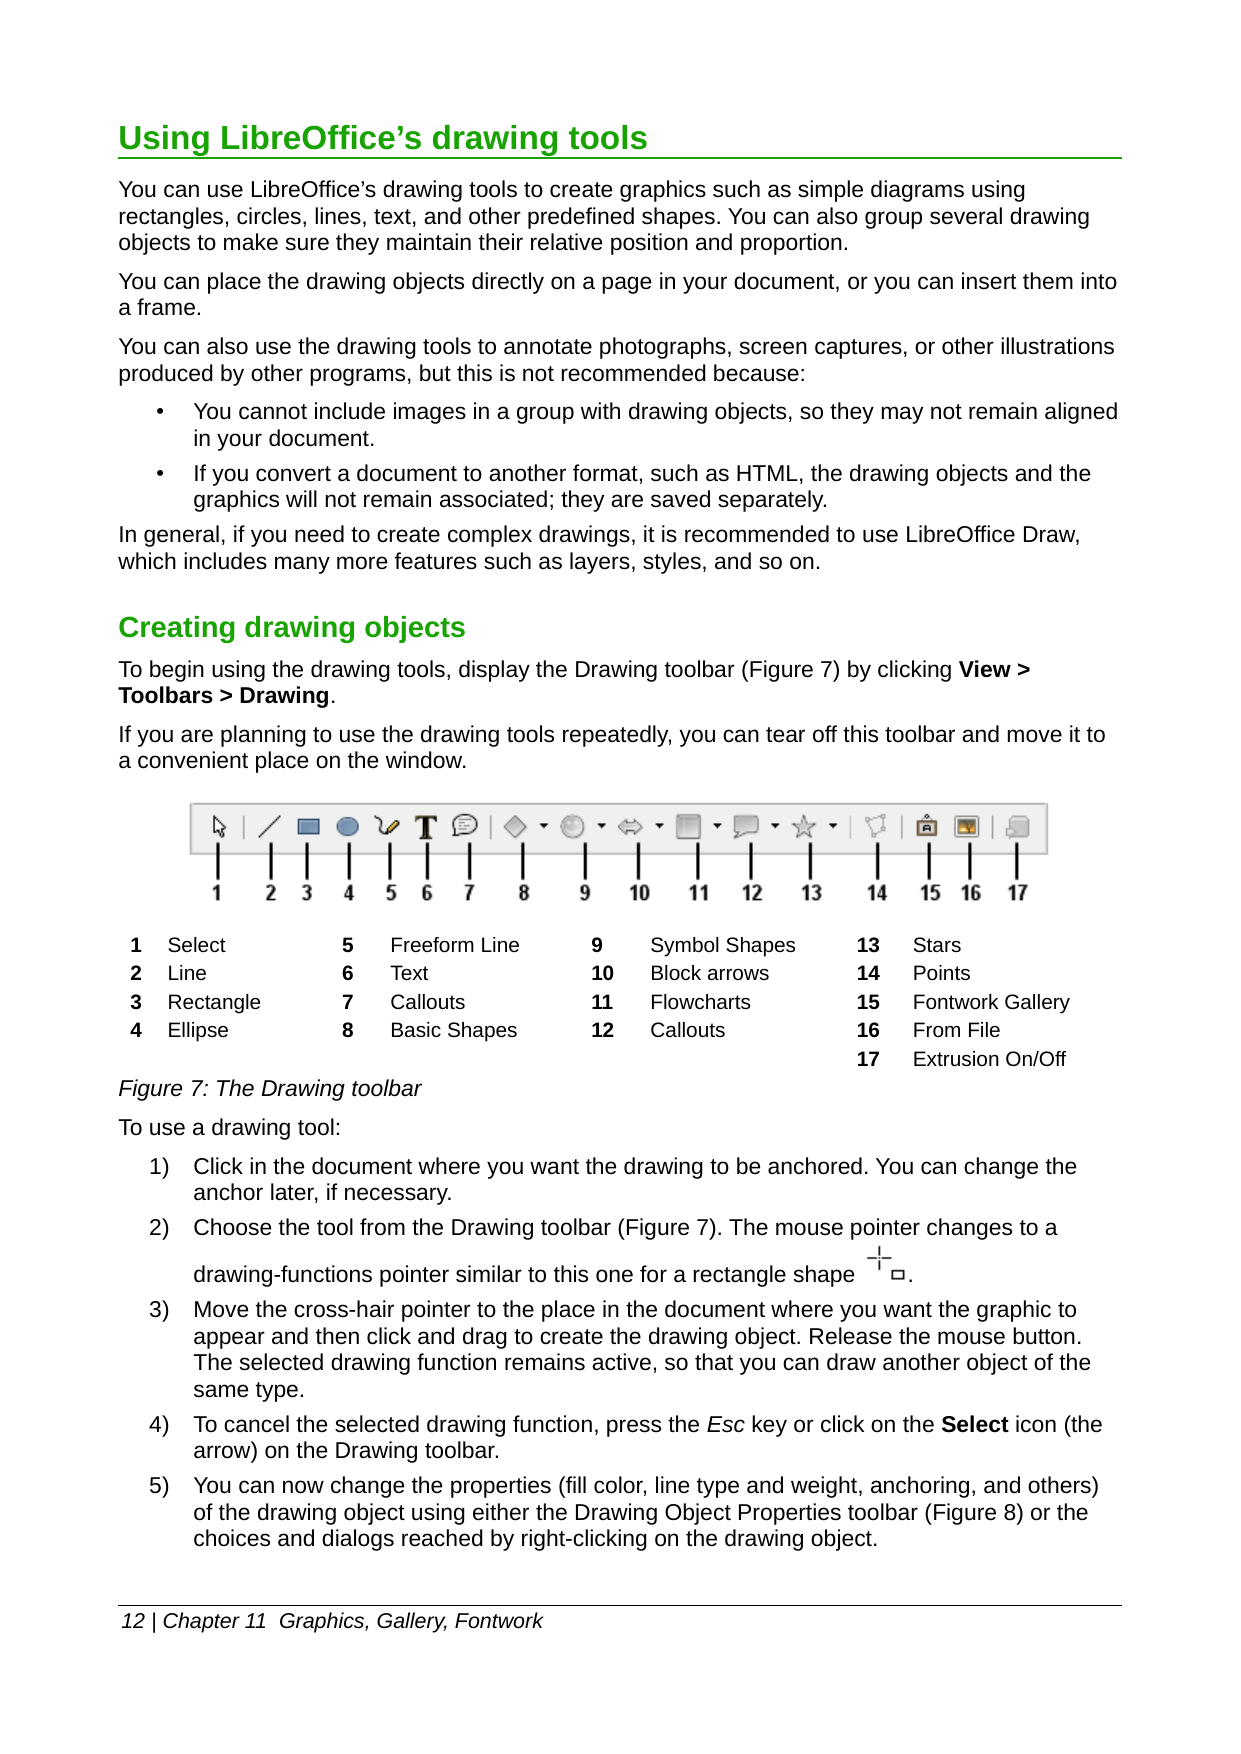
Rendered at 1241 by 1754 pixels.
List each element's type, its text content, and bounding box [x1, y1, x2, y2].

table_cell [638, 1047, 844, 1075]
list You cannot include images in a group with drawing objects, so they may not remain aligned in your document. [156, 398, 1122, 451]
table_cell 17 [845, 1047, 901, 1075]
text You can use LibreOffice’s drawing tools to create graphics such as simple diagrams using rectangles, circles, lines, text, and other predefined shapes. You can also group several drawing objects to make sure they maintain their relative position and proportion. [118, 176, 1122, 255]
list To cancel the selected drawing function, press the Esc key or click on the Select icon (the arrow) on the Drawing toolbar. [169, 1411, 1122, 1463]
table_cell Rectangle [155, 990, 330, 1018]
picture [861, 1240, 908, 1283]
table_cell Fontwork Gallery [901, 990, 1121, 1018]
table_cell 12 [579, 1018, 638, 1047]
picture [187, 797, 1053, 921]
table_cell [118, 1047, 155, 1075]
table_cell 3 [118, 990, 155, 1018]
table_header [118, 798, 1121, 933]
table_cell 15 [845, 990, 901, 1018]
table_cell Ellipse [155, 1018, 330, 1047]
subtitle Using LibreOffice’s drawing tools [118, 118, 1122, 157]
table_cell 7 [330, 990, 378, 1018]
table_cell Freeform Line [378, 933, 579, 961]
table_cell 13 [845, 933, 901, 961]
table_cell Stars [901, 933, 1121, 961]
table_cell Callouts [378, 990, 579, 1018]
list You can now change the properties (fill color, line type and weight, anchoring, and others) of the drawing object using either the Drawing Object Properties toolbar (Figure 8) or the choices and dialogs reached by right-clicking on the drawing object. [169, 1472, 1122, 1551]
table_cell Basic Shapes [378, 1018, 579, 1047]
table_cell 9 [579, 933, 638, 961]
table_cell [155, 1047, 330, 1075]
table_cell Symbol Shapes [638, 933, 844, 961]
table_cell 2 [118, 961, 155, 990]
table_cell Points [901, 961, 1121, 990]
list Move the cross-hair pointer to the place in the document where you want the graphic to appear and then click and drag to create the drawing object. Release the mouse button. The selected drawing function remains active, so that you can draw another object of the same type. [169, 1296, 1122, 1402]
list You can also use the drawing tools to annotate photographs, screen captures, or other illustrations produced by other programs, but this is not recommended because: [118, 333, 1122, 386]
list Click in the document where you want the drawing to be anchored. You can change the anchor later, if necessary. [169, 1153, 1122, 1205]
text In general, if you need to create complex drawings, it is recommended to use LibreOffice Draw, which includes many more features such as layers, styles, and so on. [118, 521, 1122, 574]
table_cell Extrusion On/Off [901, 1047, 1121, 1075]
table_cell 4 [118, 1018, 155, 1047]
table_cell Block arrows [638, 961, 844, 990]
list If you convert a document to another format, such as HTML, the drawing objects and the graphics will not remain associated; they are saved separately. [156, 460, 1122, 513]
table_cell 5 [330, 933, 378, 961]
table_cell Flowcharts [638, 990, 844, 1018]
text You can place the drawing objects directly on a page in your document, or you can insert them into a frame. [118, 268, 1122, 321]
list To use a drawing tool: [118, 1114, 1122, 1140]
table_cell Text [378, 961, 579, 990]
text To begin using the drawing tools, display the Drawing toolbar (Figure 7) by clicking View > Toolbars > Drawing. [118, 656, 1122, 708]
table_cell Line [155, 961, 330, 990]
table_cell Select [155, 933, 330, 961]
table_cell Callouts [638, 1018, 844, 1047]
text If you are planning to use the drawing tools repeatedly, you can tear off this toolbar and move it to a convenient place on the window. [118, 721, 1122, 773]
table_cell 8 [330, 1018, 378, 1047]
table_cell 14 [845, 961, 901, 990]
table_cell From File [901, 1018, 1121, 1047]
table_cell 11 [579, 990, 638, 1018]
table_cell 16 [845, 1018, 901, 1047]
table_cell [378, 1047, 579, 1075]
table_cell Figure 7: The Drawing toolbar [118, 1075, 1121, 1101]
table_cell [330, 1047, 378, 1075]
table_cell 1 [118, 933, 155, 961]
table_cell 6 [330, 961, 378, 990]
list Choose the tool from the Drawing toolbar (Figure 7). The mouse pointer changes to a drawing-functions pointer similar to this one for a rectangle shape . [169, 1214, 1122, 1288]
subtitle Creating drawing objects [118, 610, 1122, 644]
table_cell [579, 1047, 638, 1075]
table_cell 10 [579, 961, 638, 990]
